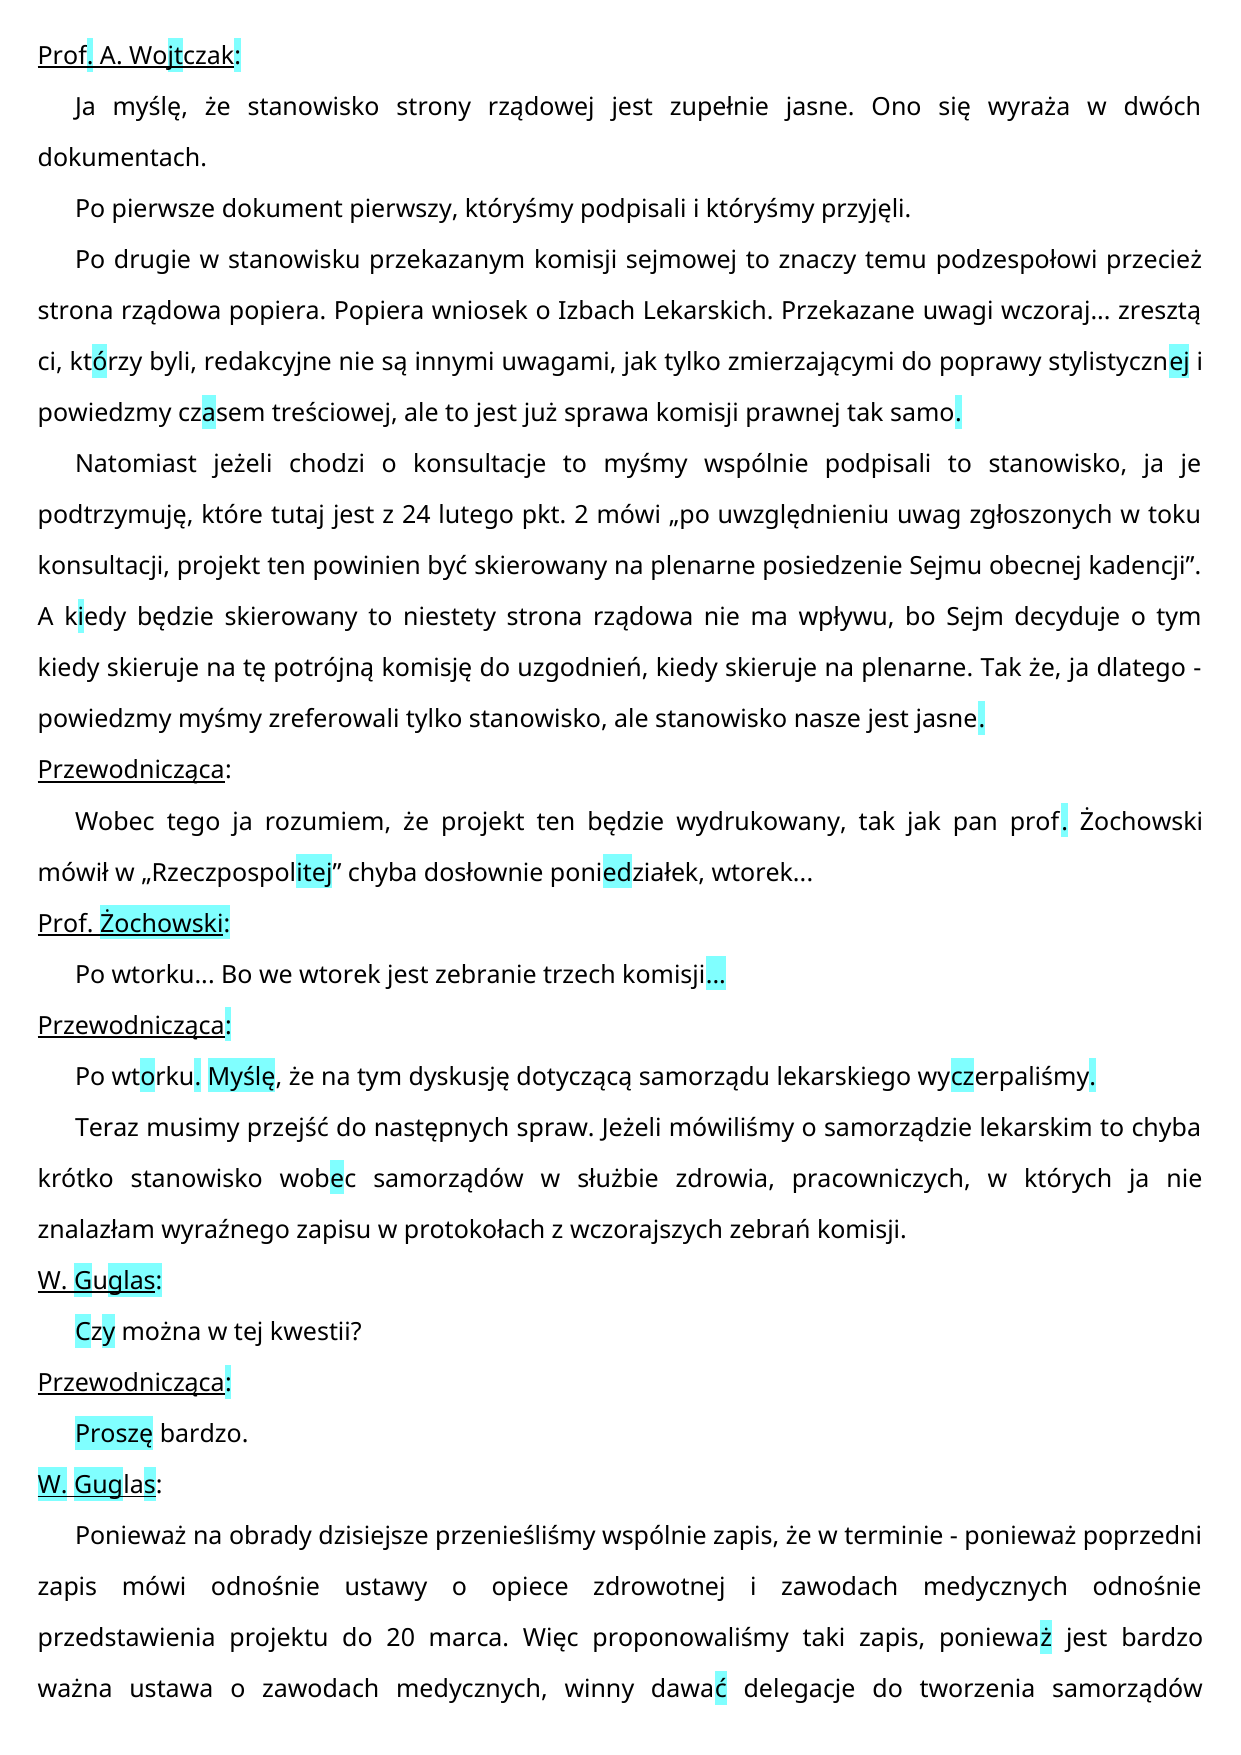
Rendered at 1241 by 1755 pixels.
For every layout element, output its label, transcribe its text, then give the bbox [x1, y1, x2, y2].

text Ponieważ na obrady dzisiejsze przenieśliśmy wspólnie zapis, że w terminie - ponieważ poprzedni zapis mówi odnośnie ustawy o opiece zdrowotnej i zawodach medycznych odnośnie przedstawienia projektu do 20 marca. Więc proponowaliśmy taki zapis, ponieważ jest bardzo ważna ustawa o zawodach medycznych, winny dawać delegacje do tworzenia samorządów [37, 1518, 1203, 1705]
text Prof. A. Wojtczak: [37, 37, 1203, 72]
text Po pierwsze dokument pierwszy, któryśmy podpisali i któryśmy przyjęli. [37, 191, 1203, 225]
text Przewodnicząca: [37, 1364, 1203, 1399]
text Po wtorku... Bo we wtorek jest zebranie trzech komisji... [37, 956, 1203, 990]
text Czy można w tej kwestii? [37, 1313, 1203, 1348]
text Prof. Żochowski: [37, 905, 1203, 939]
text Przewodnicząca: [37, 752, 1203, 786]
text Wobec tego ja rozumiem, że projekt ten będzie wydrukowany, tak jak pan prof. Żochowski mówił w „Rzeczpospolitej” chyba dosłownie poniedziałek, wtorek... [37, 803, 1203, 888]
text Po wtorku. Myślę, że na tym dyskusję dotyczącą samorządu lekarskiego wyczerpaliśmy. [37, 1058, 1203, 1092]
text Proszę bardzo. [37, 1416, 1203, 1450]
text Natomiast jeżeli chodzi o konsultacje to myśmy wspólnie podpisali to stanowisko, ja je podtrzymuję, które tutaj jest z 24 lutego pkt. 2 mówi „po uwzględnieniu uwag zgłoszonych w toku konsultacji, projekt ten powinien być skierowany na plenarne posiedzenie Sejmu obecnej kadencji”. A kiedy będzie skierowany to niestety strona rządowa nie ma wpływu, bo Sejm decyduje o tym kiedy skieruje na tę potrójną komisję do uzgodnień, kiedy skieruje na plenarne. Tak że, ja dlatego - powiedzmy myśmy zreferowali tylko stanowisko, ale stanowisko nasze jest jasne. [37, 446, 1203, 735]
text W. Guglas: [37, 1467, 1203, 1501]
text Przewodnicząca: [37, 1007, 1203, 1041]
text Teraz musimy przejść do następnych spraw. Jeżeli mówiliśmy o samorządzie lekarskim to chyba krótko stanowisko wobec samorządów w służbie zdrowia, pracowniczych, w których ja nie znalazłam wyraźnego zapisu w protokołach z wczorajszych zebrań komisji. [37, 1109, 1203, 1246]
text Ja myślę, że stanowisko strony rządowej jest zupełnie jasne. Ono się wyraża w dwóch dokumentach. [37, 88, 1203, 174]
text W. Guglas: [37, 1262, 1203, 1297]
text Po drugie w stanowisku przekazanym komisji sejmowej to znaczy temu podzespołowi przecież strona rządowa popiera. Popiera wniosek o Izbach Lekarskich. Przekazane uwagi wczoraj... zresztą ci, którzy byli, redakcyjne nie są innymi uwagami, jak tylko zmierzającymi do poprawy stylistycznej i powiedzmy czasem treściowej, ale to jest już sprawa komisji prawnej tak samo. [37, 242, 1203, 429]
